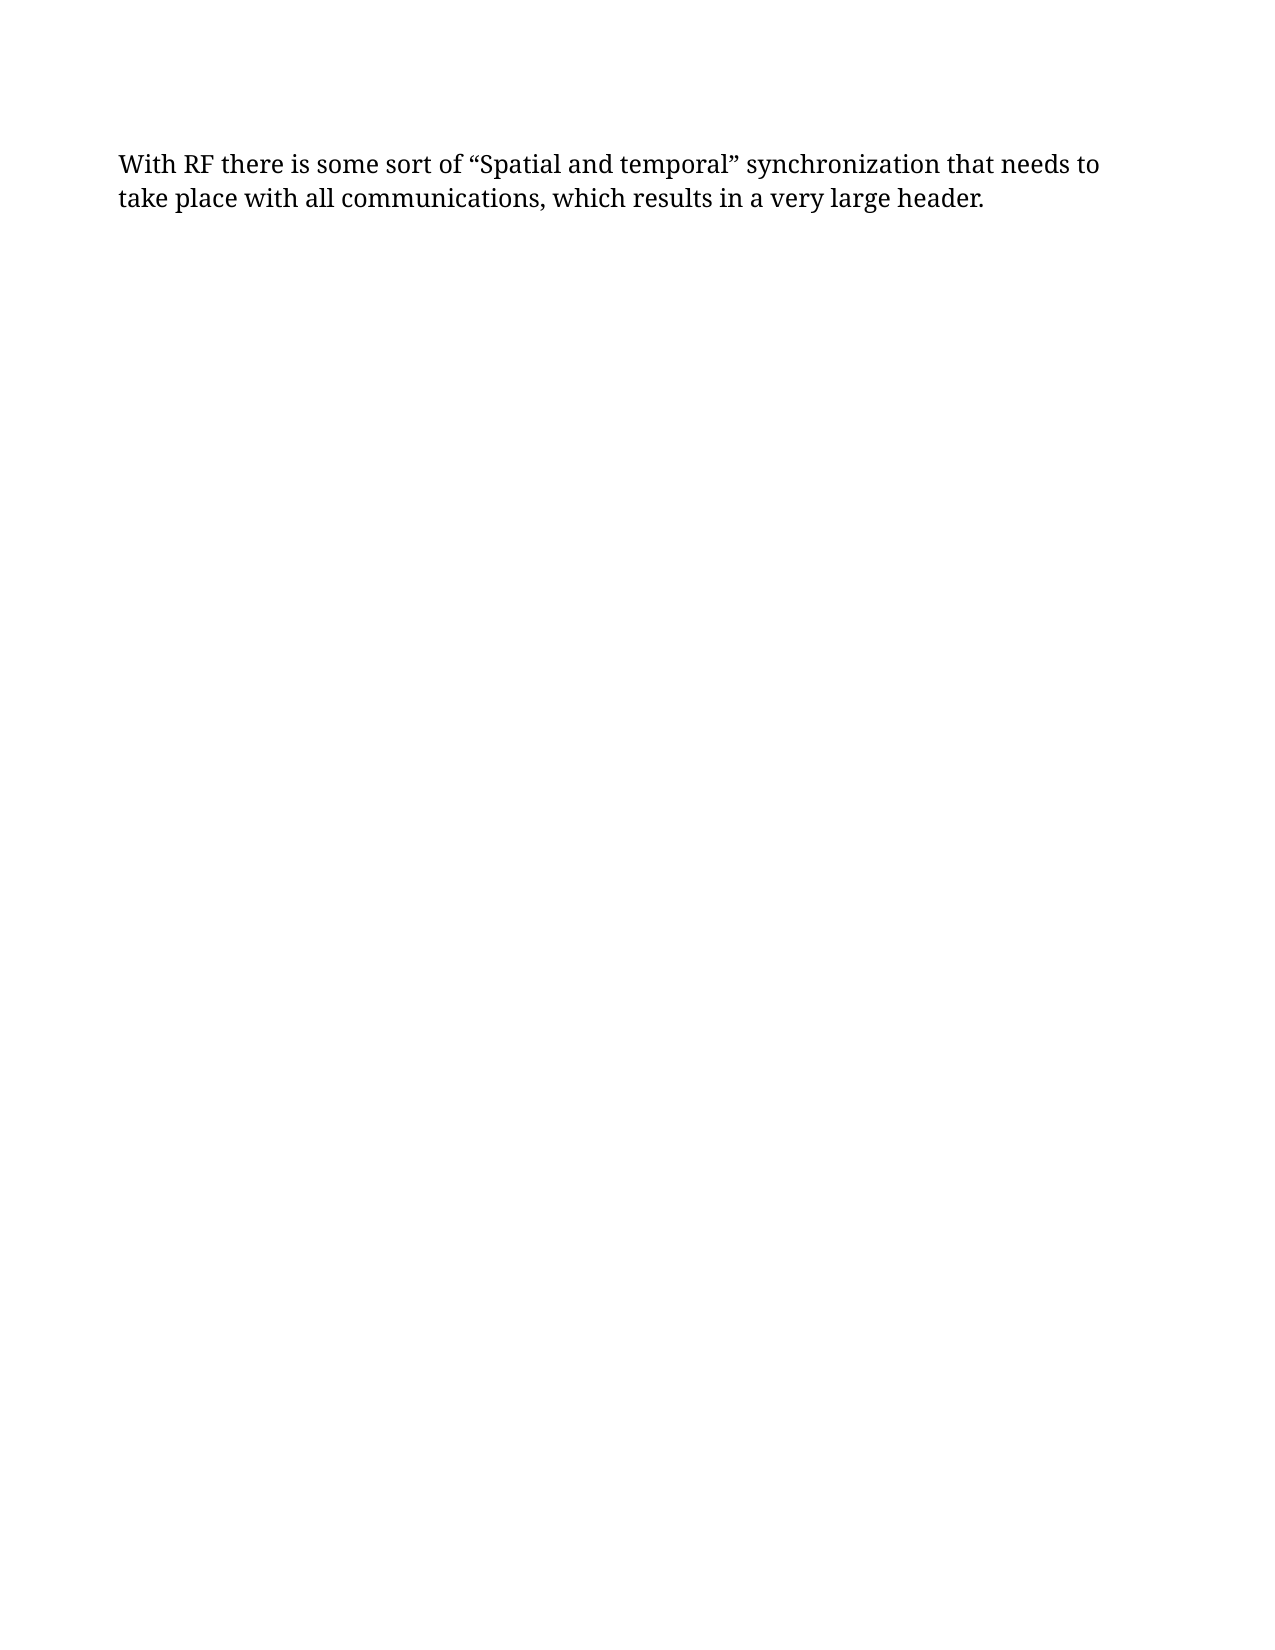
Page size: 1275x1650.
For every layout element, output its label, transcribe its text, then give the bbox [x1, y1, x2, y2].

text With RF there is some sort of “Spatial and temporal” synchronization that needs to take place with all communications, which results in a very large header. [118, 147, 1157, 215]
